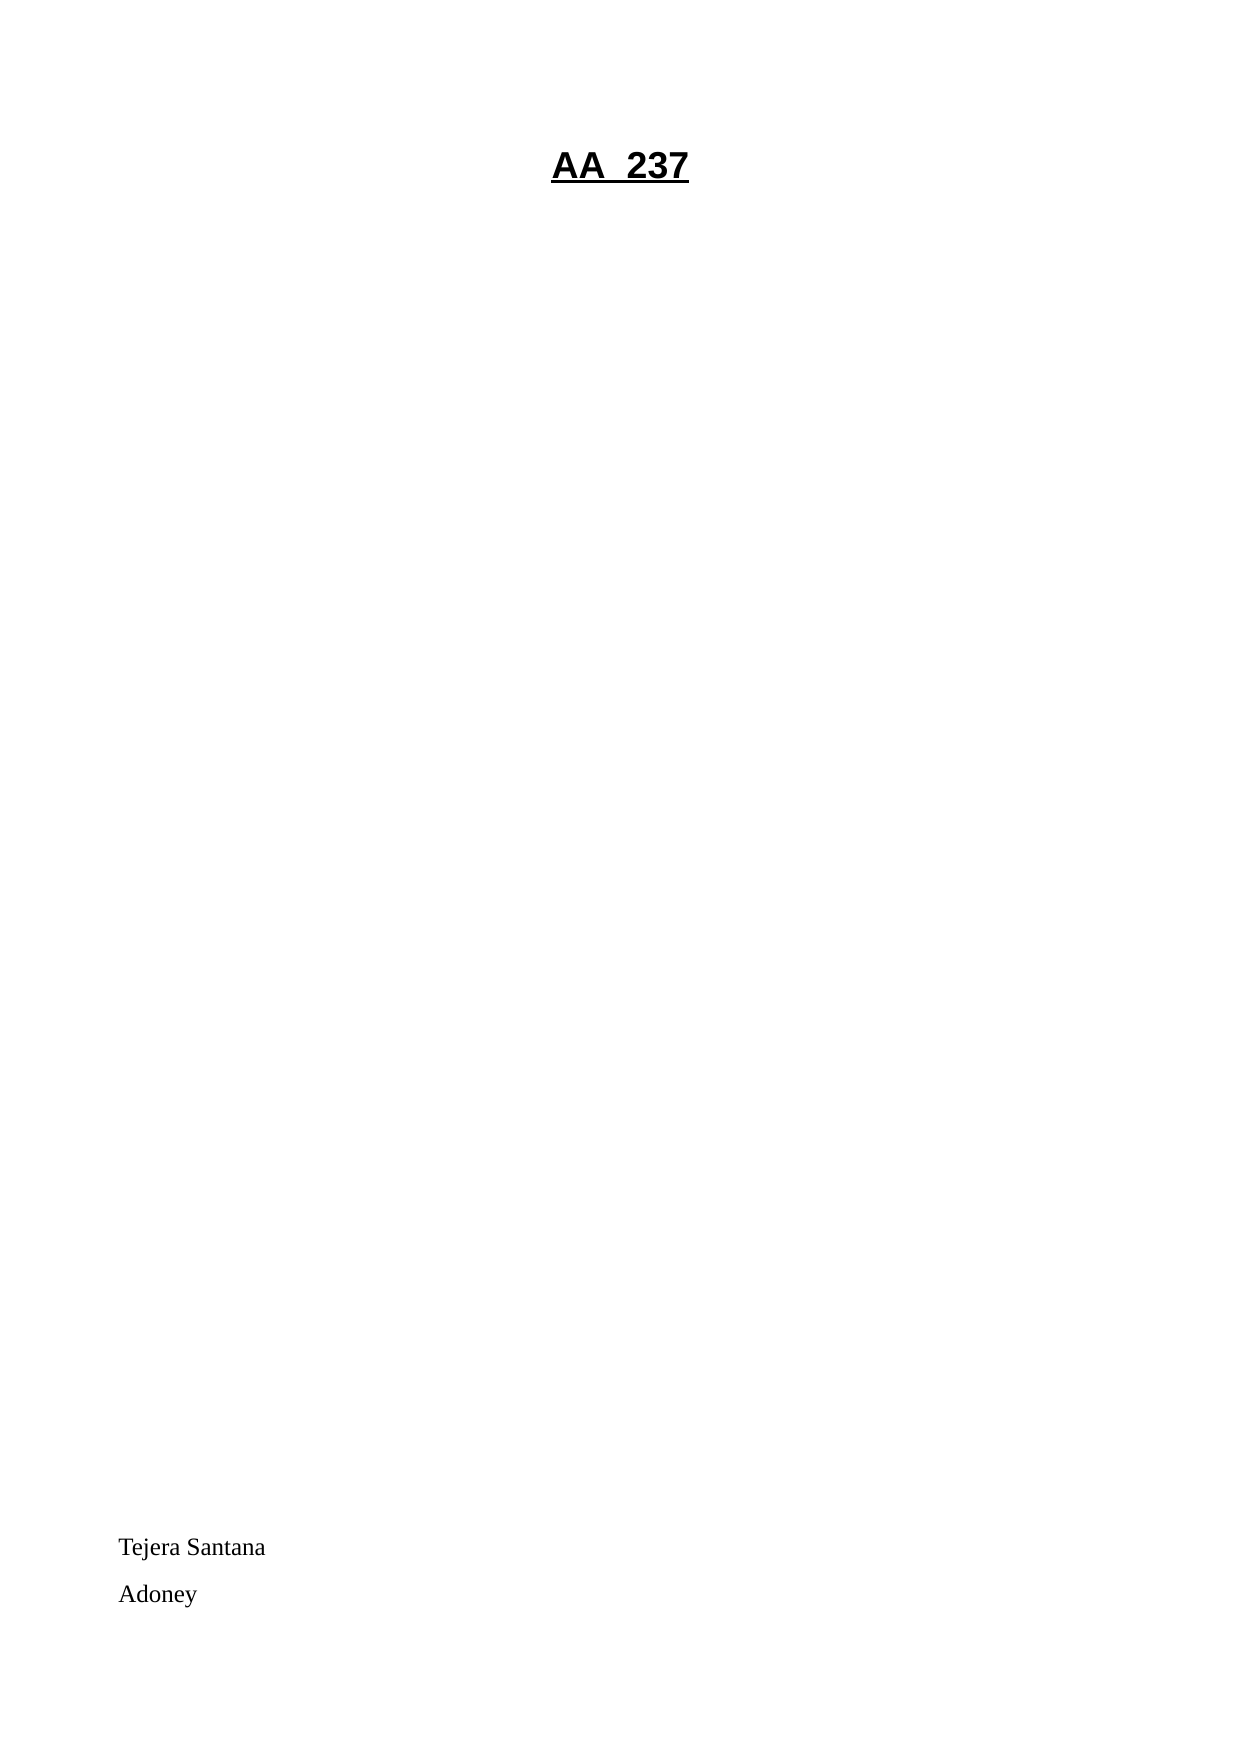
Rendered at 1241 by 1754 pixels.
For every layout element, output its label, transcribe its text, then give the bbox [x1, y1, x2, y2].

text Adoney [118, 1579, 1122, 1608]
text Tejera Santana [118, 1532, 1122, 1560]
subtitle AA_237 [118, 143, 1122, 186]
